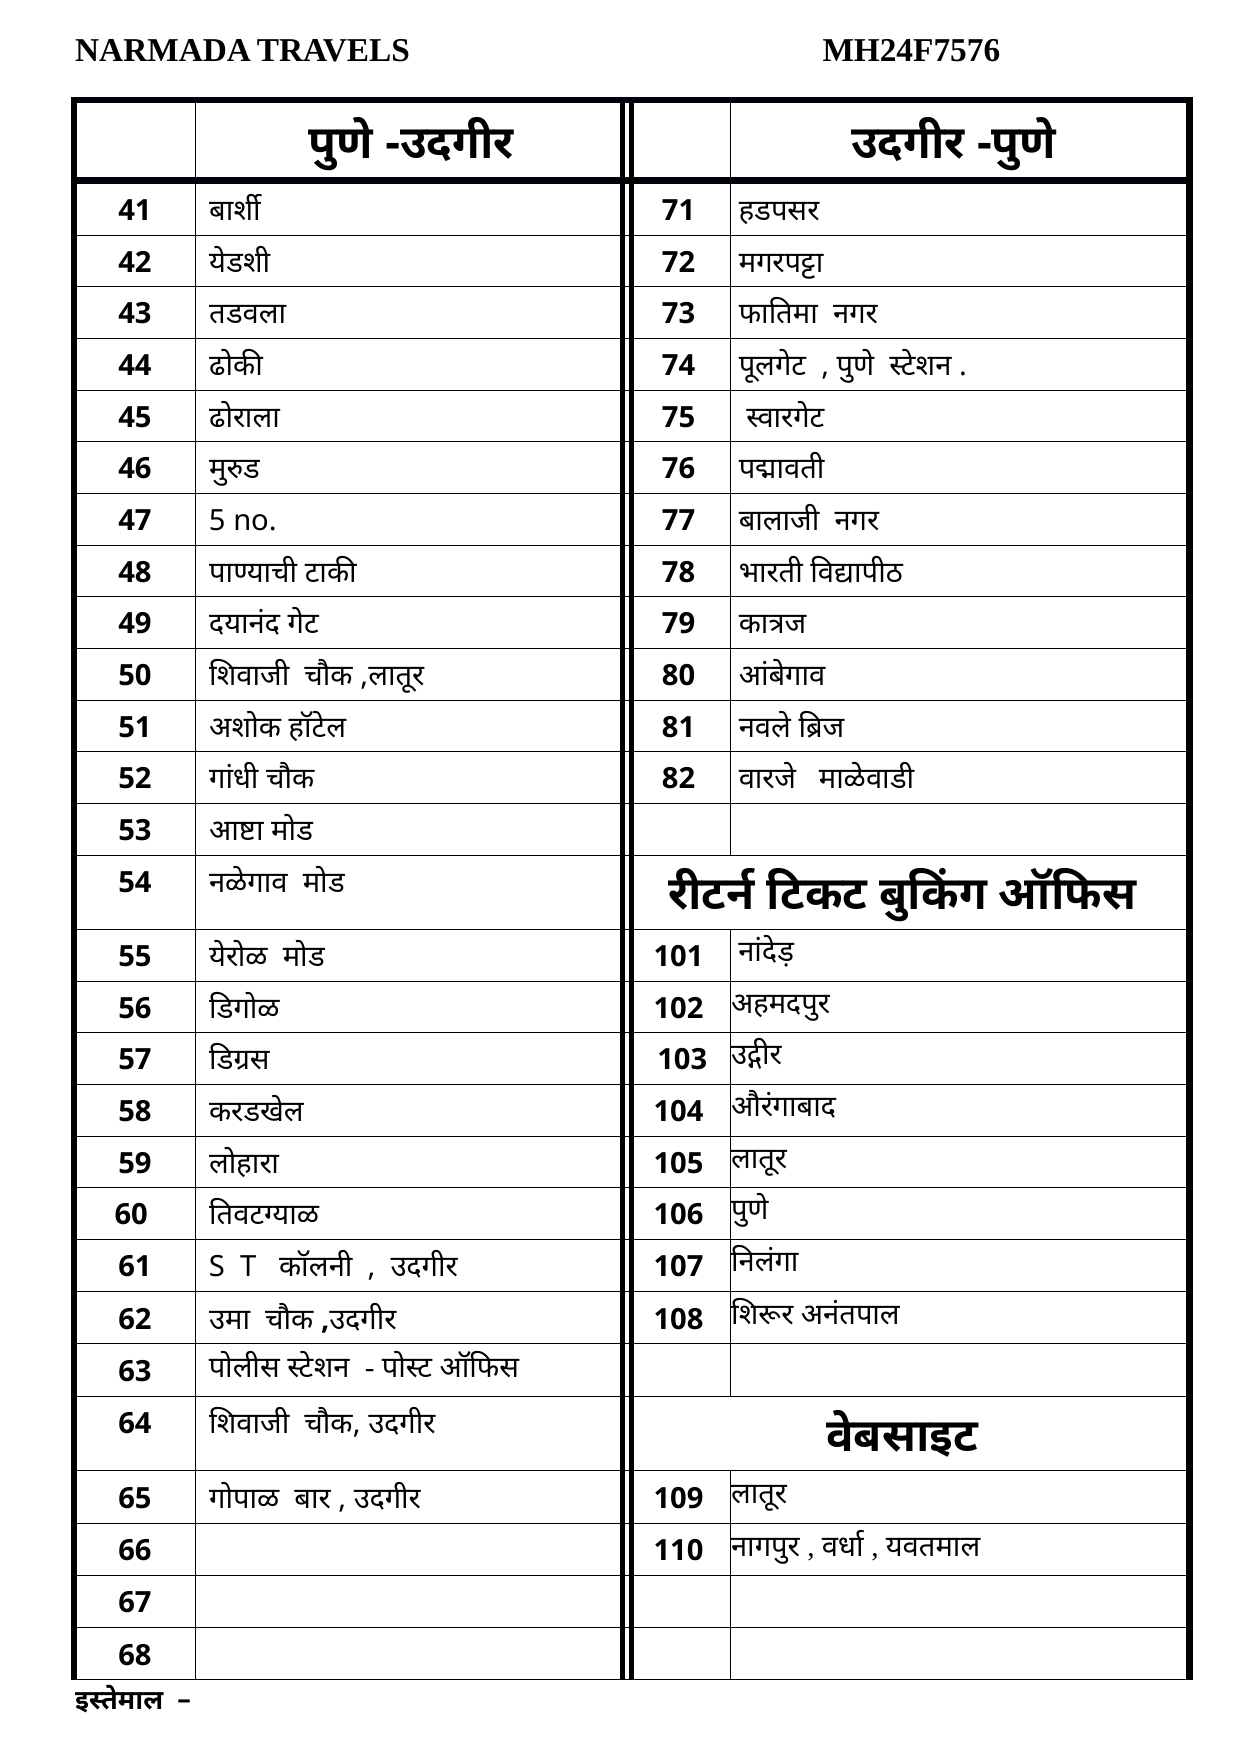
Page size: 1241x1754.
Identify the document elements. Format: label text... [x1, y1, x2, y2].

table_cell उद्गीर [731, 1033, 1186, 1084]
table_cell 53 [77, 804, 195, 854]
table_cell 52 [77, 752, 195, 803]
table_cell लातूर [731, 1471, 1186, 1523]
table_cell 101 [634, 930, 730, 981]
table_cell 105 [634, 1137, 730, 1187]
table_cell नागपुर , वर्धा , यवतमाल [731, 1524, 1186, 1575]
table_cell 71 [634, 184, 730, 234]
table_cell 61 [77, 1240, 195, 1291]
table_header उदगीर -पुणे [731, 103, 1186, 177]
table_cell पद्मावती [731, 442, 1186, 493]
table_cell बार्शी [196, 184, 620, 234]
table_cell ढोराला [196, 391, 620, 441]
table_cell अशोक हॉटेल [196, 701, 620, 751]
table_cell 46 [77, 442, 195, 493]
table_cell 57 [77, 1033, 195, 1084]
table_cell डिगोळ [196, 982, 620, 1032]
table_cell [196, 1628, 620, 1679]
table_cell 58 [77, 1085, 195, 1136]
table_cell 76 [634, 442, 730, 493]
table_cell नांदेड़ [731, 930, 1186, 981]
table_cell 60 [77, 1188, 195, 1239]
table_cell भारती विद्यापीठ [731, 546, 1186, 596]
table_cell [731, 1576, 1186, 1627]
table_cell करडखेल [196, 1085, 620, 1136]
table_cell पूलगेट , पुणे स्टेशन . [731, 339, 1186, 389]
table_cell निलंगा [731, 1240, 1186, 1291]
table_cell अहमदपुर [731, 982, 1186, 1032]
table_cell 72 [634, 236, 730, 286]
table_cell 59 [77, 1137, 195, 1187]
table_cell 63 [77, 1344, 195, 1396]
table_cell मुरुड [196, 442, 620, 493]
table_cell 48 [77, 546, 195, 596]
text इस्तेमाल – [75, 1680, 1165, 1717]
table_cell ढोकी [196, 339, 620, 389]
table_cell 47 [77, 494, 195, 544]
table_cell स्वारगेट [731, 391, 1186, 441]
table_cell 42 [77, 236, 195, 286]
table_cell 45 [77, 391, 195, 441]
table_cell [196, 1524, 620, 1575]
table_cell 54 [77, 856, 195, 929]
table_cell 77 [634, 494, 730, 544]
table_cell 41 [77, 184, 195, 234]
table_cell तिवटग्याळ [196, 1188, 620, 1239]
table_cell [634, 1344, 730, 1396]
table_header [634, 103, 730, 177]
table_cell 78 [634, 546, 730, 596]
table_cell 79 [634, 597, 730, 648]
table_cell नळेगाव मोड [196, 856, 620, 929]
table_cell लातूर [731, 1137, 1186, 1187]
table_cell 107 [634, 1240, 730, 1291]
table_cell फातिमा नगर [731, 287, 1186, 338]
table_cell 110 [634, 1524, 730, 1575]
table_cell 75 [634, 391, 730, 441]
table_cell 109 [634, 1471, 730, 1523]
table_cell वेबसाइट [634, 1397, 1186, 1470]
table_cell 82 [634, 752, 730, 803]
table_cell औरंगाबाद [731, 1085, 1186, 1136]
table_cell 106 [634, 1188, 730, 1239]
table_cell पोलीस स्टेशन - पोस्ट ऑफिस [196, 1344, 620, 1396]
table_cell 66 [77, 1524, 195, 1575]
table_cell 49 [77, 597, 195, 648]
table_cell 64 [77, 1397, 195, 1470]
table_cell [634, 804, 730, 854]
table_cell पुणे [731, 1188, 1186, 1239]
table_cell 5 no. [196, 494, 620, 544]
table_header [77, 103, 195, 177]
table_cell 73 [634, 287, 730, 338]
table_cell 81 [634, 701, 730, 751]
table_cell S T कॉलनी , उदगीर [196, 1240, 620, 1291]
table_cell उमा चौक ,उदगीर [196, 1292, 620, 1343]
table_cell 103 [634, 1033, 730, 1084]
table_cell येरोळ मोड [196, 930, 620, 981]
table_cell 80 [634, 649, 730, 699]
table_cell [196, 1576, 620, 1627]
table_cell पाण्याची टाकी [196, 546, 620, 596]
table_cell 51 [77, 701, 195, 751]
table_header पुणे -उदगीर [196, 103, 620, 177]
table_cell शिरूर अनंतपाल [731, 1292, 1186, 1343]
table_cell [731, 1344, 1186, 1396]
table_cell बालाजी नगर [731, 494, 1186, 544]
table_cell डिग्रस [196, 1033, 620, 1084]
table_cell 43 [77, 287, 195, 338]
table_cell दयानंद गेट [196, 597, 620, 648]
table_cell नवले ब्रिज [731, 701, 1186, 751]
table_cell गांधी चौक [196, 752, 620, 803]
table_cell [731, 804, 1186, 854]
table_cell [731, 1628, 1186, 1679]
table_cell [634, 1628, 730, 1679]
table_cell 108 [634, 1292, 730, 1343]
table_cell 44 [77, 339, 195, 389]
table_cell येडशी [196, 236, 620, 286]
table_cell गोपाळ बार , उदगीर [196, 1471, 620, 1523]
table_cell मगरपट्टा [731, 236, 1186, 286]
table_cell 102 [634, 982, 730, 1032]
table_cell 104 [634, 1085, 730, 1136]
table_cell आंबेगाव [731, 649, 1186, 699]
table_cell तडवला [196, 287, 620, 338]
table_cell 65 [77, 1471, 195, 1523]
table_cell 74 [634, 339, 730, 389]
table_cell 56 [77, 982, 195, 1032]
table_cell शिवाजी चौक ,लातूर [196, 649, 620, 699]
table_cell 62 [77, 1292, 195, 1343]
table_cell लोहारा [196, 1137, 620, 1187]
table_cell वारजे माळेवाडी [731, 752, 1186, 803]
table_cell हडपसर [731, 184, 1186, 234]
table_cell रीटर्न टिकट बुकिंग ऑफिस [634, 856, 1186, 929]
table_cell [634, 1576, 730, 1627]
table_cell 55 [77, 930, 195, 981]
table_cell 50 [77, 649, 195, 699]
table_cell शिवाजी चौक, उदगीर [196, 1397, 620, 1470]
table_cell 67 [77, 1576, 195, 1627]
table_cell 68 [77, 1628, 195, 1679]
table_cell कात्रज [731, 597, 1186, 648]
table_cell आष्टा मोड [196, 804, 620, 854]
